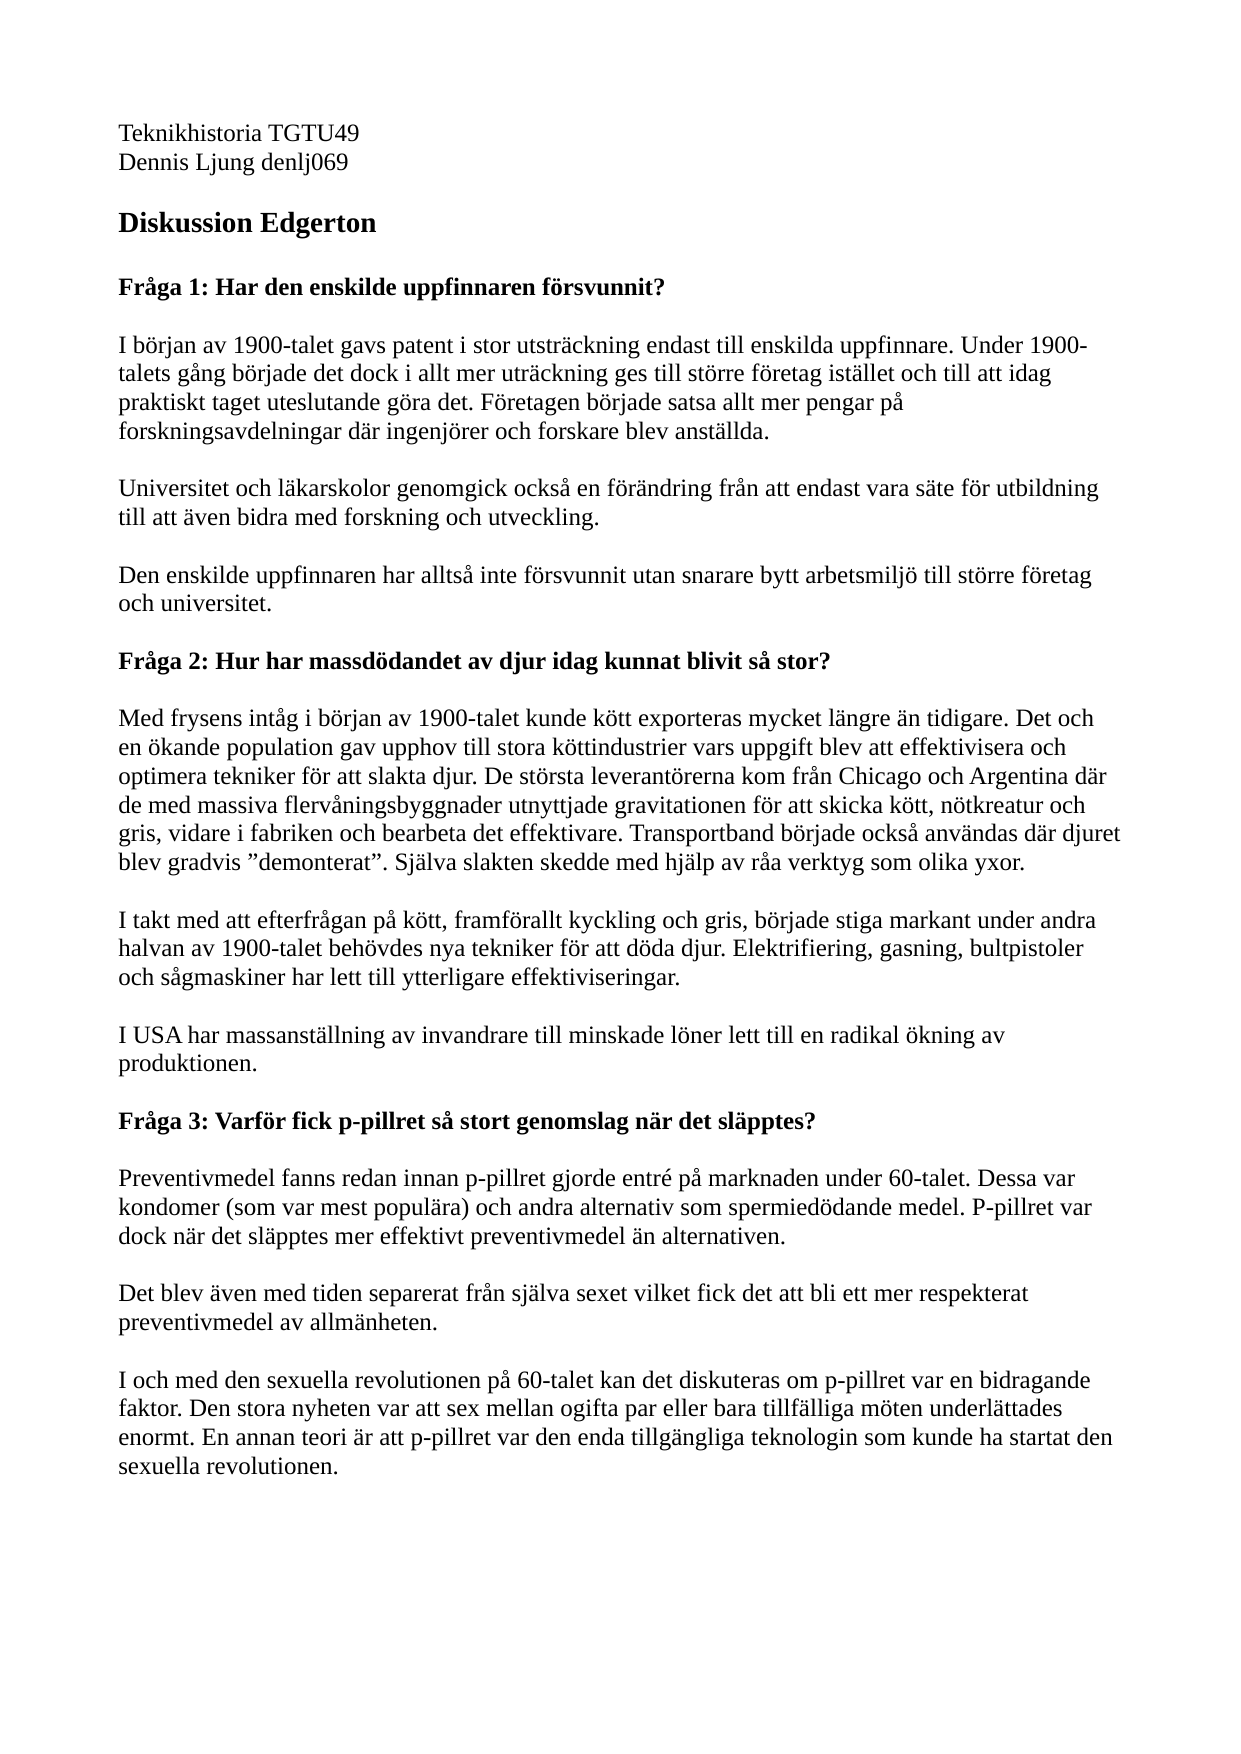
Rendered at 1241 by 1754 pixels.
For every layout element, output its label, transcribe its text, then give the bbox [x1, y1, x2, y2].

text Fråga 1: Har den enskilde uppfinnaren försvunnit? [118, 272, 1122, 301]
text Diskussion Edgerton [118, 205, 1122, 239]
text Fråga 2: Hur har massdödandet av djur idag kunnat blivit så stor? [118, 646, 1122, 675]
text Fråga 3: Varför fick p-pillret så stort genomslag när det släpptes? [118, 1106, 1122, 1135]
text Universitet och läkarskolor genomgick också en förändring från att endast vara säte för utbildning till att även bidra med forskning och utveckling. [118, 473, 1122, 531]
text Med frysens intåg i början av 1900-talet kunde kött exporteras mycket längre än tidigare. Det och en ökande population gav upphov till stora köttindustrier vars uppgift blev att effektivisera och optimera tekniker för att slakta djur. De största leverantörerna kom från Chicago och Argentina där de med massiva flervåningsbyggnader utnyttjade gravitationen för att skicka kött, nötkreatur och gris, vidare i fabriken och bearbeta det effektivare. Transportband började också användas där djuret blev gradvis ”demonterat”. Själva slakten skedde med hjälp av råa verktyg som olika yxor. [118, 703, 1122, 876]
text Den enskilde uppfinnaren har alltså inte försvunnit utan snarare bytt arbetsmiljö till större företag och universitet. [118, 560, 1122, 617]
text I USA har massanställning av invandrare till minskade löner lett till en radikal ökning av produktionen. [118, 1020, 1122, 1077]
text Det blev även med tiden separerat från själva sexet vilket fick det att bli ett mer respekterat preventivmedel av allmänheten. [118, 1278, 1122, 1336]
text I takt med att efterfrågan på kött, framförallt kyckling och gris, började stiga markant under andra halvan av 1900-talet behövdes nya tekniker för att döda djur. Elektrifiering, gasning, bultpistoler och sågmaskiner har lett till ytterligare effektiviseringar. [118, 905, 1122, 991]
text I början av 1900-talet gavs patent i stor utsträckning endast till enskilda uppfinnare. Under 1900-talets gång började det dock i allt mer uträckning ges till större företag istället och till att idag praktiskt taget uteslutande göra det. Företagen började satsa allt mer pengar på forskningsavdelningar där ingenjörer och forskare blev anställda. [118, 330, 1122, 445]
text Preventivmedel fanns redan innan p-pillret gjorde entré på marknaden under 60-talet. Dessa var kondomer (som var mest populära) och andra alternativ som spermiedödande medel. P-pillret var dock när det släpptes mer effektivt preventivmedel än alternativen. [118, 1163, 1122, 1250]
text I och med den sexuella revolutionen på 60-talet kan det diskuteras om p-pillret var en bidragande faktor. Den stora nyheten var att sex mellan ogifta par eller bara tillfälliga möten underlättades enormt. En annan teori är att p-pillret var den enda tillgängliga teknologin som kunde ha startat den sexuella revolutionen. [118, 1365, 1122, 1480]
